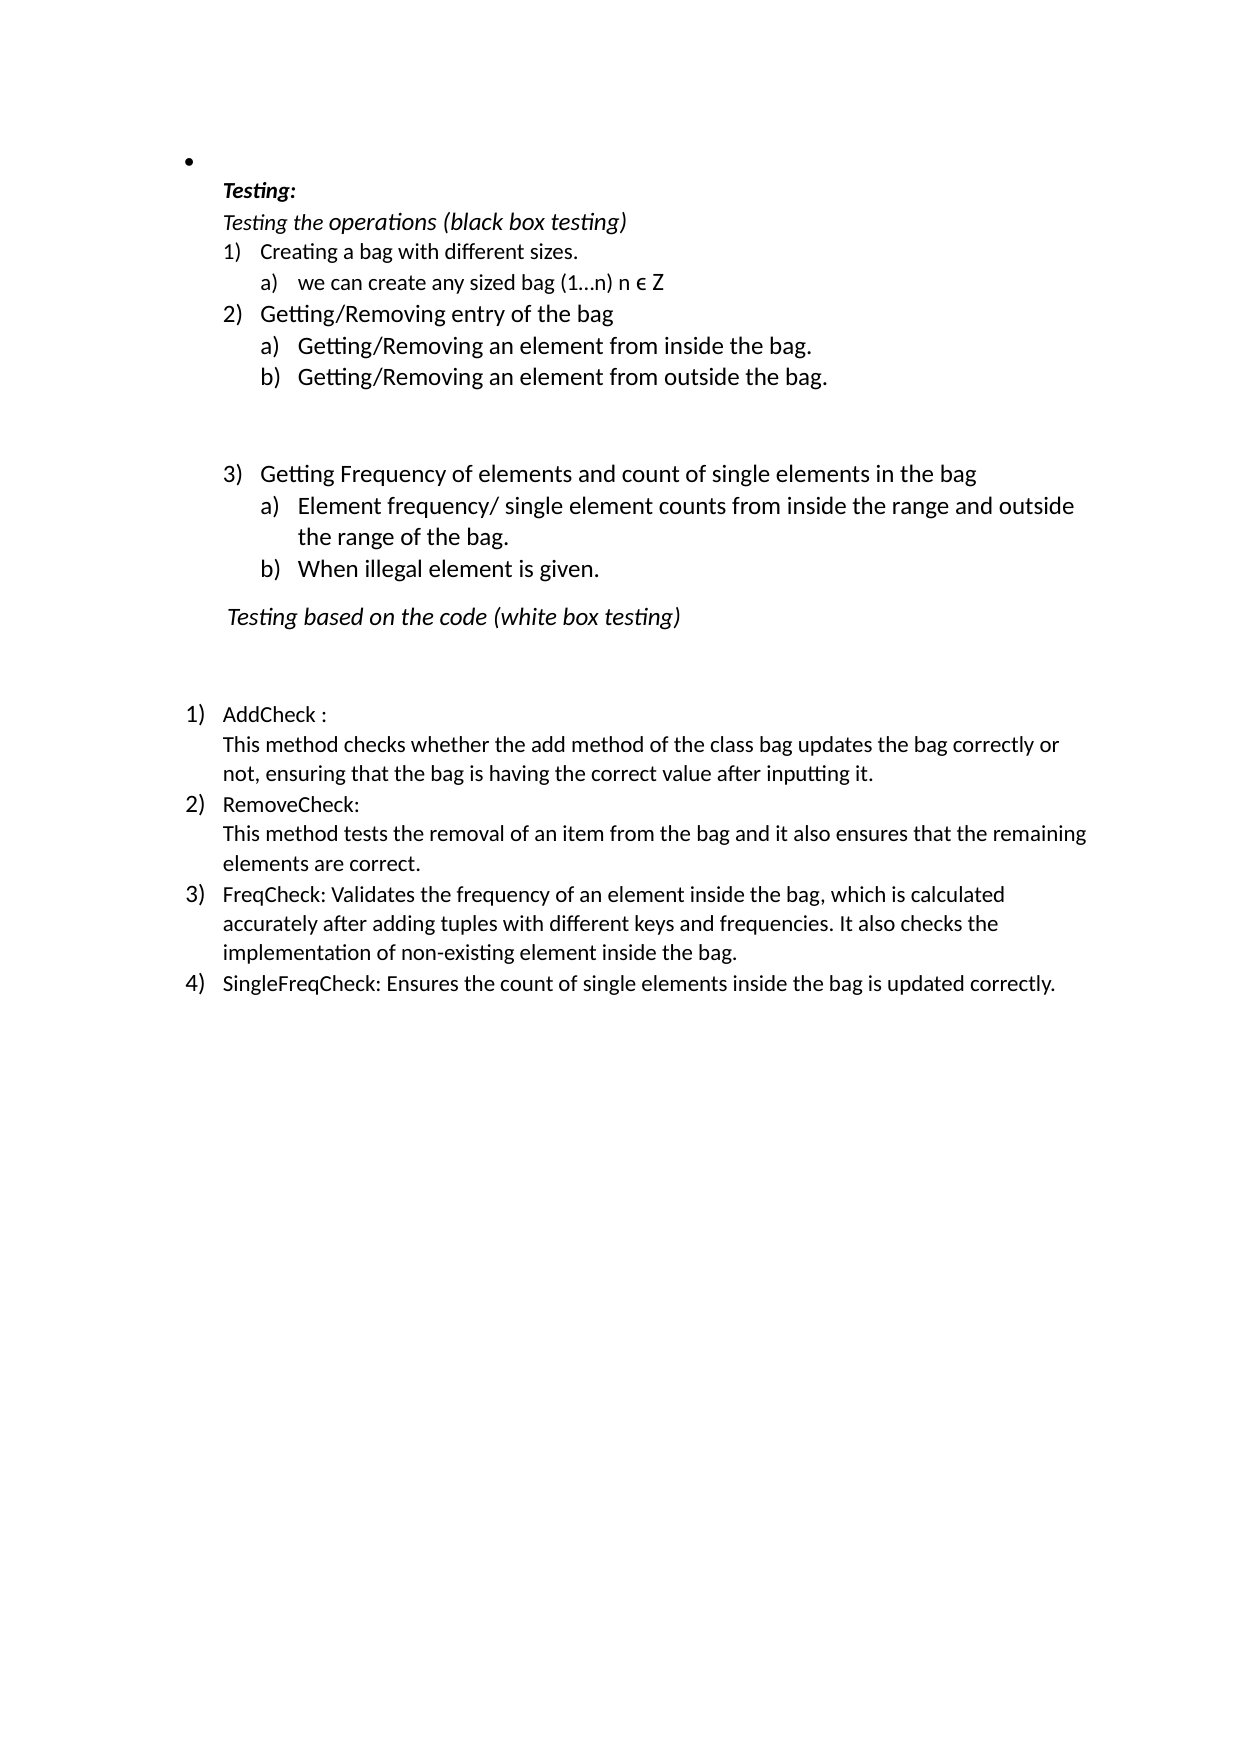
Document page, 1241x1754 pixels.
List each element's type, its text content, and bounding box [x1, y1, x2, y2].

list Getting/Removing an element from inside the bag. [260, 330, 1093, 360]
list This method checks whether the add method of the class bag updates the bag correctly or not, ensuring that the bag is having the correct value after inputting it. [223, 730, 1093, 787]
list Testing the operations (black box testing) [223, 206, 1093, 236]
list This method tests the removal of an item from the bag and it also ensures that the remaining elements are correct. [223, 819, 1093, 877]
list Testing: [223, 177, 1093, 205]
text Testing based on the code (white box testing) [148, 601, 1093, 632]
list Element frequency/ single element counts from inside the range and outside the range of the bag. [260, 490, 1093, 552]
list RemoveCheck: [185, 788, 1093, 818]
list AddCheck : [185, 698, 1093, 729]
list Getting/Removing entry of the bag [223, 298, 1093, 329]
list SingleFreqCheck: Ensures the count of single elements inside the bag is updated correctly. [185, 967, 1093, 998]
list Creating a bag with different sizes. [223, 237, 1093, 265]
list When illegal element is given. [260, 553, 1093, 584]
list FreqCheck: Validates the frequency of an element inside the bag, which is calculated accurately after adding tuples with different keys and frequencies. It also checks the implementation of non-existing element inside the bag. [185, 878, 1093, 966]
list we can create any sized bag (1…n) n ϵ Z [260, 266, 1093, 297]
list Getting/Removing an element from outside the bag. [260, 361, 1093, 392]
list Getting Frequency of elements and count of single elements in the bag [223, 458, 1093, 489]
